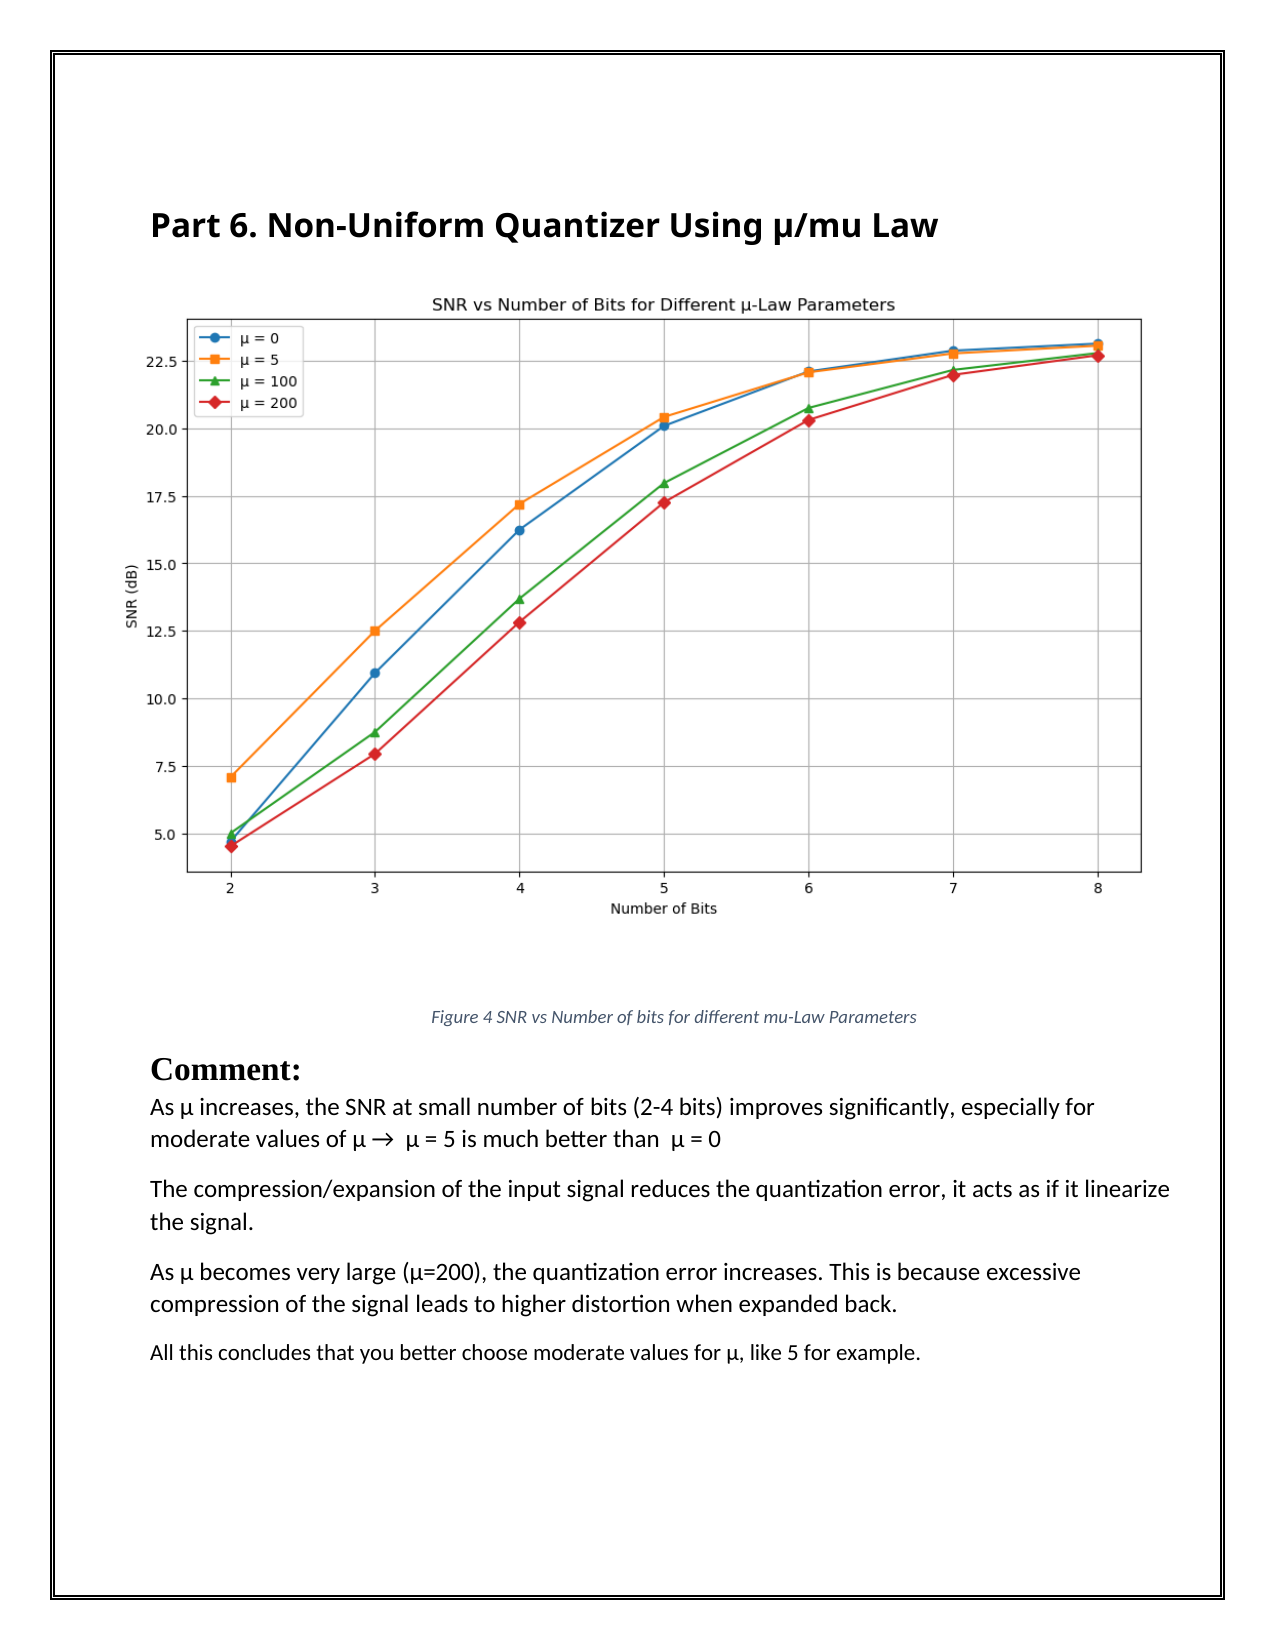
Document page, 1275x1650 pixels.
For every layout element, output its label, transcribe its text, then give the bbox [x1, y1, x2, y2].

text As μ increases, the SNR at small number of bits (2-4 bits) improves significantly, especially for moderate values of μ → μ = 5 is much better than μ = 0 [150, 1091, 1200, 1154]
picture [115, 288, 1151, 926]
text As μ becomes very large (μ=200), the quantization error increases. This is because excessive compression of the signal leads to higher distortion when expanded back. [150, 1256, 1200, 1319]
text Figure 4 SNR vs Number of bits for different mu-Law Parameters [150, 1006, 1200, 1028]
subtitle Part 6. Non-Uniform Quantizer Using μ/mu Law [150, 202, 1200, 247]
text The compression/expansion of the input signal reduces the quantization error, it acts as if it linearize the signal. [150, 1173, 1200, 1237]
subtitle Comment: [150, 1049, 1200, 1088]
text All this concludes that you better choose moderate values for μ, like 5 for example. [150, 1338, 1200, 1366]
